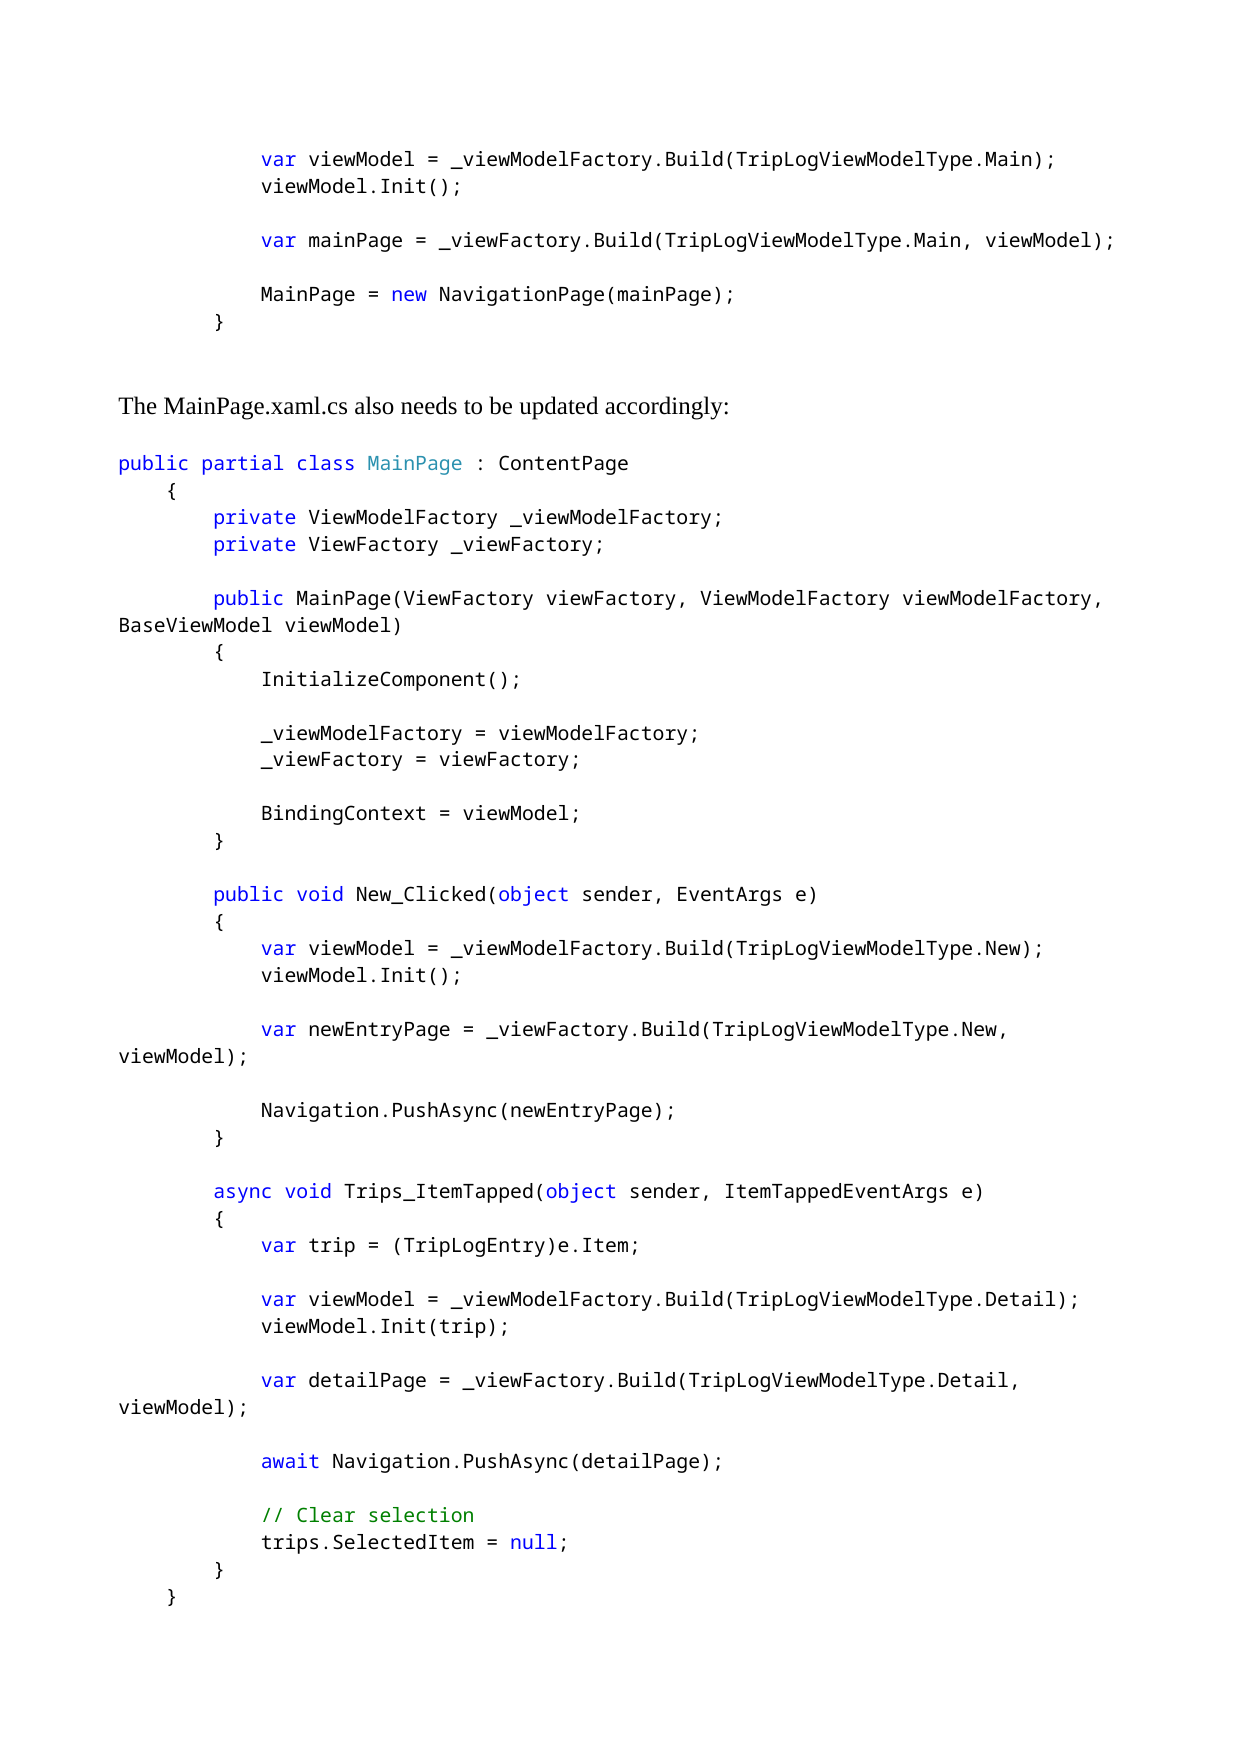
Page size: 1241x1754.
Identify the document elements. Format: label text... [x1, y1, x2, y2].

text { [118, 476, 1122, 503]
text private ViewModelFactory _viewModelFactory; [118, 503, 1122, 530]
text trips.SelectedItem = null; [118, 1528, 1122, 1555]
text InitializeComponent(); [118, 665, 1122, 692]
text // Clear selection [118, 1501, 1122, 1528]
text var newEntryPage = _viewFactory.Build(TripLogViewModelType.New, viewModel); [118, 1016, 1122, 1069]
text _viewFactory = viewFactory; [118, 746, 1122, 773]
text viewModel.Init(); [118, 962, 1122, 988]
text public MainPage(ViewFactory viewFactory, ViewModelFactory viewModelFactory, BaseViewModel viewModel) [118, 584, 1122, 638]
text viewModel.Init(); [118, 172, 1122, 199]
text BindingContext = viewModel; [118, 800, 1122, 827]
text viewModel.Init(trip); [118, 1312, 1122, 1339]
text public partial class MainPage : ContentPage [118, 449, 1122, 476]
text var detailPage = _viewFactory.Build(TripLogViewModelType.Detail, viewModel); [118, 1366, 1122, 1420]
text { [118, 908, 1122, 934]
text var mainPage = _viewFactory.Build(TripLogViewModelType.Main, viewModel); [118, 226, 1122, 253]
text private ViewFactory _viewFactory; [118, 530, 1122, 557]
text var viewModel = _viewModelFactory.Build(TripLogViewModelType.Main); [118, 145, 1122, 172]
text _viewModelFactory = viewModelFactory; [118, 719, 1122, 746]
text { [118, 638, 1122, 665]
text } [118, 1555, 1122, 1582]
text var viewModel = _viewModelFactory.Build(TripLogViewModelType.New); [118, 934, 1122, 962]
text MainPage = new NavigationPage(mainPage); [118, 280, 1122, 307]
text Navigation.PushAsync(newEntryPage); [118, 1096, 1122, 1123]
text public void New_Clicked(object sender, EventArgs e) [118, 881, 1122, 908]
text var trip = (TripLogEntry)e.Item; [118, 1231, 1122, 1258]
text } [118, 827, 1122, 854]
text var viewModel = _viewModelFactory.Build(TripLogViewModelType.Detail); [118, 1285, 1122, 1312]
text async void Trips_ItemTapped(object sender, ItemTappedEventArgs e) [118, 1177, 1122, 1204]
text { [118, 1204, 1122, 1231]
text The MainPage.xaml.cs also needs to be updated accordingly: [118, 391, 1122, 420]
text } [118, 1123, 1122, 1150]
text await Navigation.PushAsync(detailPage); [118, 1447, 1122, 1474]
text } [118, 1582, 1122, 1609]
text } [118, 307, 1122, 334]
